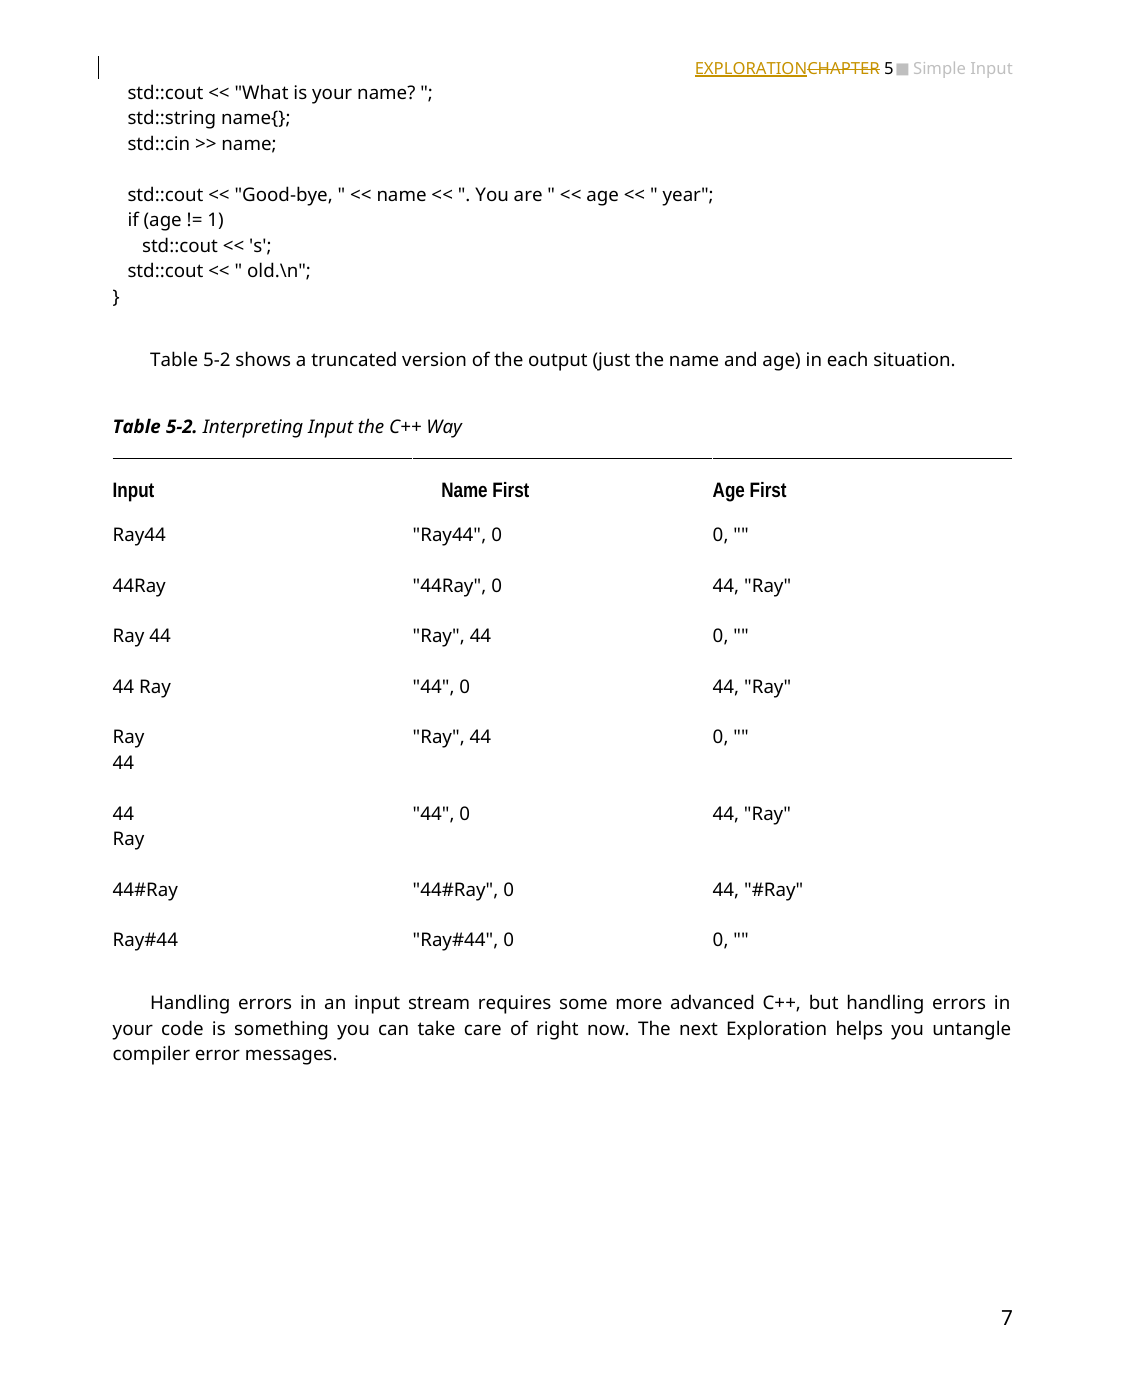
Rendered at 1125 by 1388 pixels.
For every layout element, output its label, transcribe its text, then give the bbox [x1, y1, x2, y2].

table_header [113, 451, 412, 458]
table_cell Ray44 [113, 509, 412, 560]
table_cell "Ray", 44 [413, 610, 712, 661]
table_cell Ray 44 [113, 610, 412, 661]
table_cell "Ray", 44 [413, 711, 712, 787]
text std::string name{}; [112, 104, 1012, 130]
table_cell 44, "Ray" [713, 787, 1012, 863]
text std::cout << " old.\n"; [112, 258, 1012, 283]
table_cell "Ray44", 0 [413, 509, 712, 560]
table_cell 44 Ray [113, 787, 412, 863]
table_cell "Ray#44", 0 [413, 914, 712, 964]
table_cell 44Ray [113, 560, 412, 610]
text std::cout << "What is your name? "; [112, 79, 1012, 104]
table_cell 44, "Ray" [713, 661, 1012, 711]
table_cell "44#Ray", 0 [413, 863, 712, 914]
table_header [413, 451, 712, 458]
table_cell "44", 0 [413, 787, 712, 863]
table_cell Ray 44 [113, 711, 412, 787]
table_cell Ray#44 [113, 914, 412, 964]
table_header Input [113, 459, 412, 509]
table_cell "44Ray", 0 [413, 560, 712, 610]
text std::cout << 's'; [112, 232, 1012, 258]
text Table 5‑2. Interpreting Input the C++ Way [112, 413, 1012, 439]
table_header Age First [713, 459, 1012, 509]
text if (age != 1) [112, 207, 1012, 232]
table_cell 0, "" [713, 509, 1012, 560]
table_cell 0, "" [713, 711, 1012, 787]
table_cell 0, "" [713, 914, 1012, 964]
text Table 5‑2 shows a truncated version of the output (just the name and age) in each situation. [112, 346, 1012, 372]
text } [112, 283, 1012, 309]
table_cell 44#Ray [113, 863, 412, 914]
table_cell "44", 0 [413, 661, 712, 711]
table_cell 0, "" [713, 610, 1012, 661]
table_header [713, 451, 1012, 458]
table_header Name First [413, 459, 712, 509]
table_cell 44 Ray [113, 661, 412, 711]
table_cell 44, "Ray" [713, 560, 1012, 610]
table_cell 44, "#Ray" [713, 863, 1012, 914]
text std::cin >> name; [112, 130, 1012, 156]
text Handling errors in an input stream requires some more advanced C++, but handling errors in your code is something you can take care of right now. The next Exploration helps you untangle compiler error messages. [112, 989, 1012, 1066]
text std::cout << "Good-bye, " << name << ". You are " << age << " year"; [112, 181, 1012, 207]
